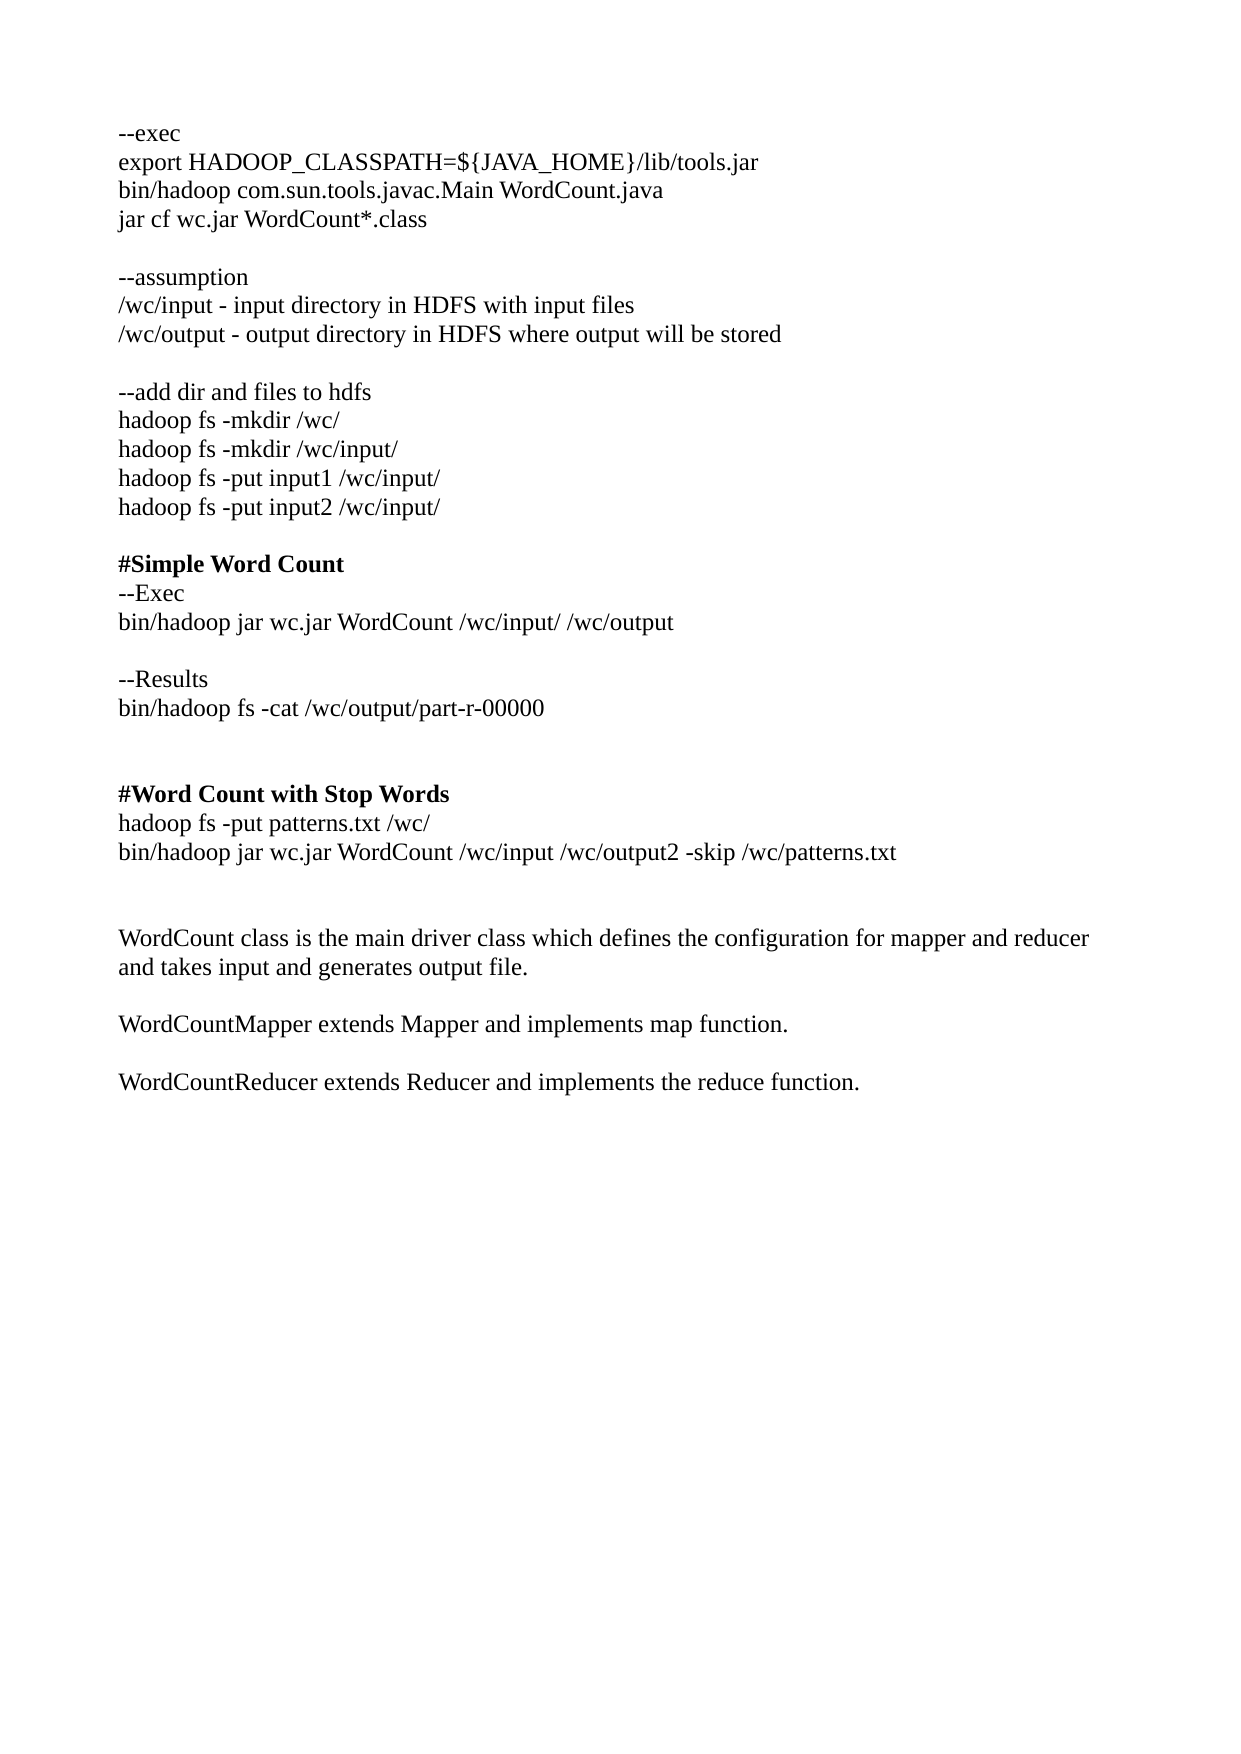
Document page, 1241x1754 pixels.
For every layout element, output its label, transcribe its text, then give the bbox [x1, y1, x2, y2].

text hadoop fs -mkdir /wc/input/ [118, 434, 1122, 463]
text export HADOOP_CLASSPATH=${JAVA_HOME}/lib/tools.jar [118, 147, 1122, 176]
text hadoop fs -put input2 /wc/input/ [118, 492, 1122, 521]
text --add dir and files to hdfs [118, 377, 1122, 406]
text bin/hadoop fs -cat /wc/output/part-r-00000 [118, 693, 1122, 722]
text WordCount class is the main driver class which defines the configuration for mapper and reducer and takes input and generates output file. [118, 923, 1122, 981]
text --Results [118, 664, 1122, 693]
text bin/hadoop jar wc.jar WordCount /wc/input/ /wc/output [118, 607, 1122, 636]
text /wc/input - input directory in HDFS with input files [118, 291, 1122, 319]
text bin/hadoop com.sun.tools.javac.Main WordCount.java [118, 176, 1122, 204]
text WordCountMapper extends Mapper and implements map function. [118, 1009, 1122, 1038]
text hadoop fs -mkdir /wc/ [118, 406, 1122, 434]
text #Word Count with Stop Words [118, 779, 1122, 808]
text WordCountReducer extends Reducer and implements the reduce function. [118, 1067, 1122, 1096]
text --exec [118, 118, 1122, 147]
text bin/hadoop jar wc.jar WordCount /wc/input /wc/output2 -skip /wc/patterns.txt [118, 837, 1122, 866]
text jar cf wc.jar WordCount*.class [118, 204, 1122, 233]
text /wc/output - output directory in HDFS where output will be stored [118, 319, 1122, 348]
text --Exec [118, 578, 1122, 607]
text --assumption [118, 262, 1122, 291]
text hadoop fs -put input1 /wc/input/ [118, 463, 1122, 492]
text hadoop fs -put patterns.txt /wc/ [118, 808, 1122, 837]
text #Simple Word Count [118, 549, 1122, 578]
